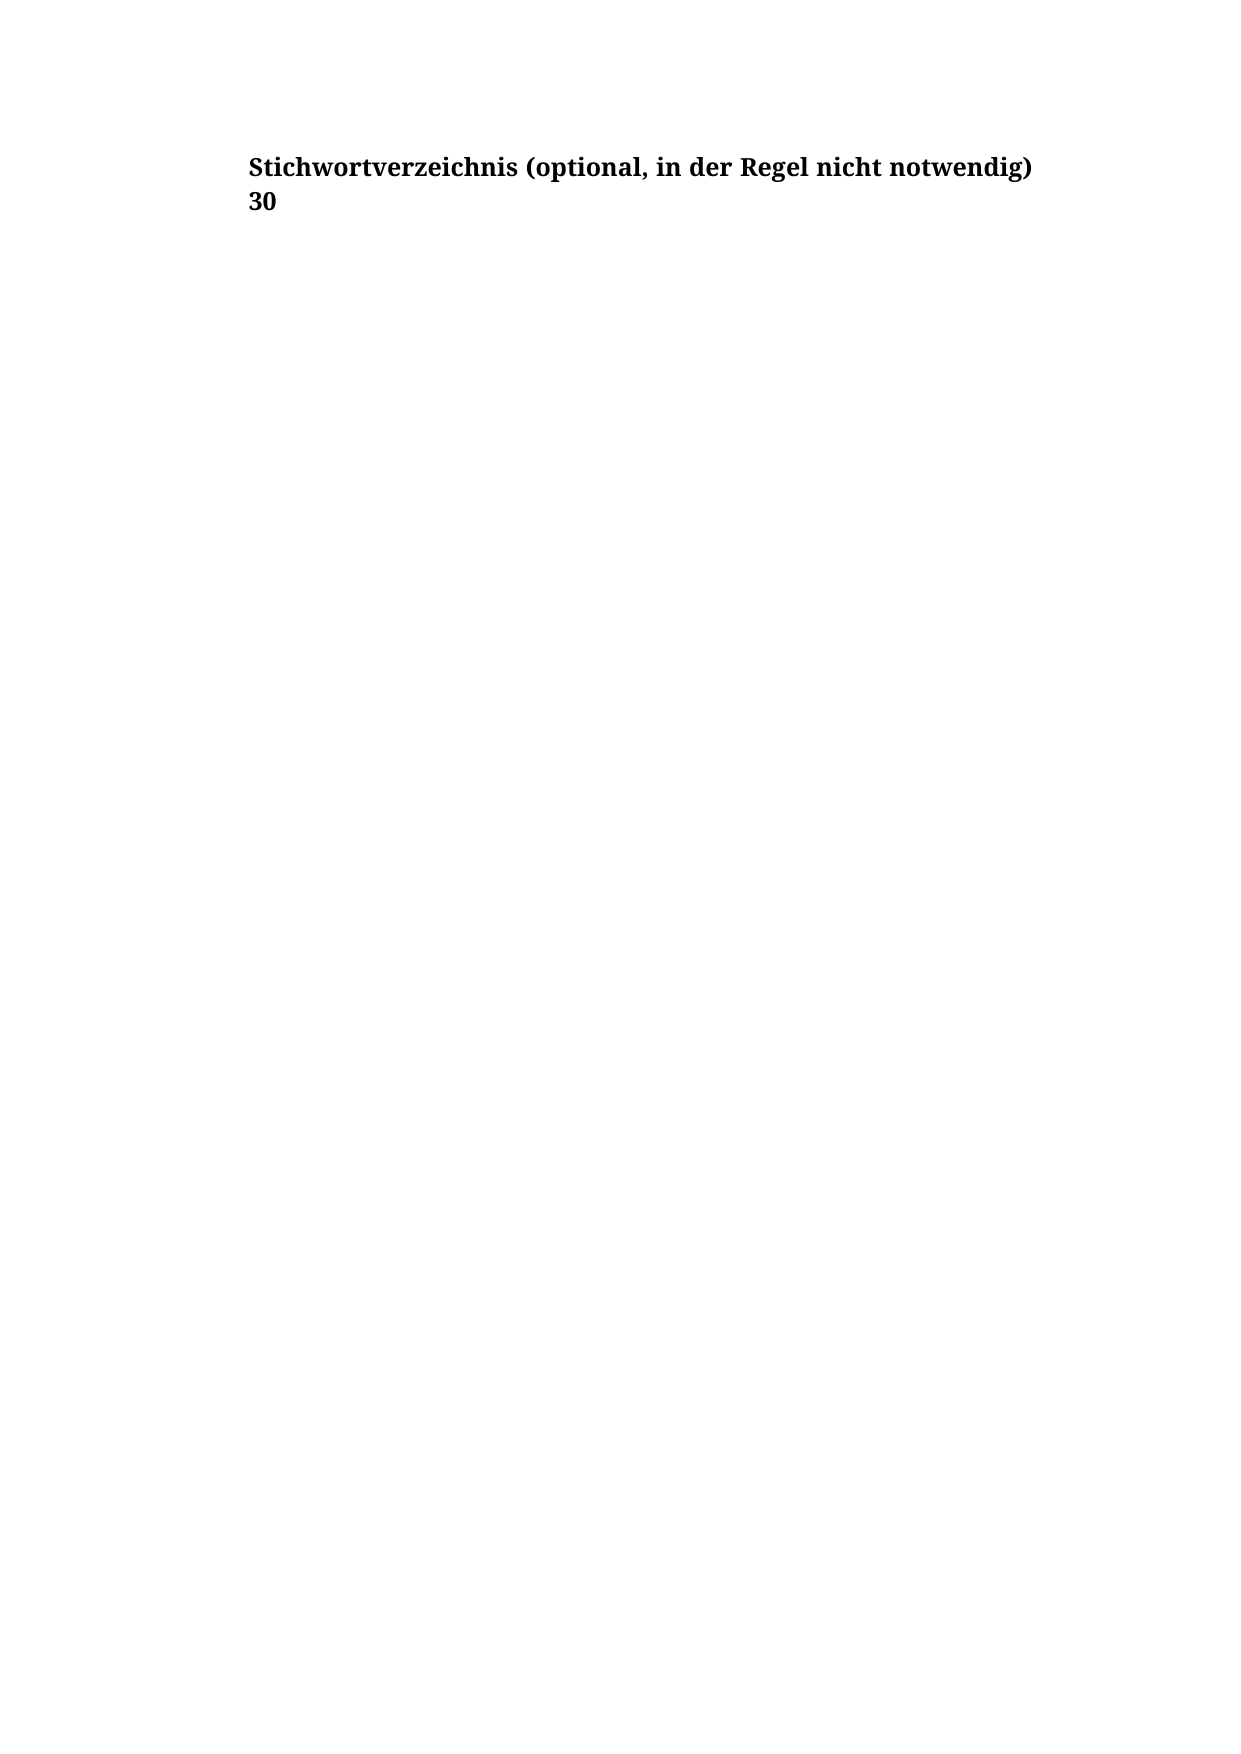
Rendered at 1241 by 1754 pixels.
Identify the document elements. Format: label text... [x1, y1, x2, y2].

text Stichwortverzeichnis (optional, in der Regel nicht notwendig) 30 [219, 150, 1033, 218]
